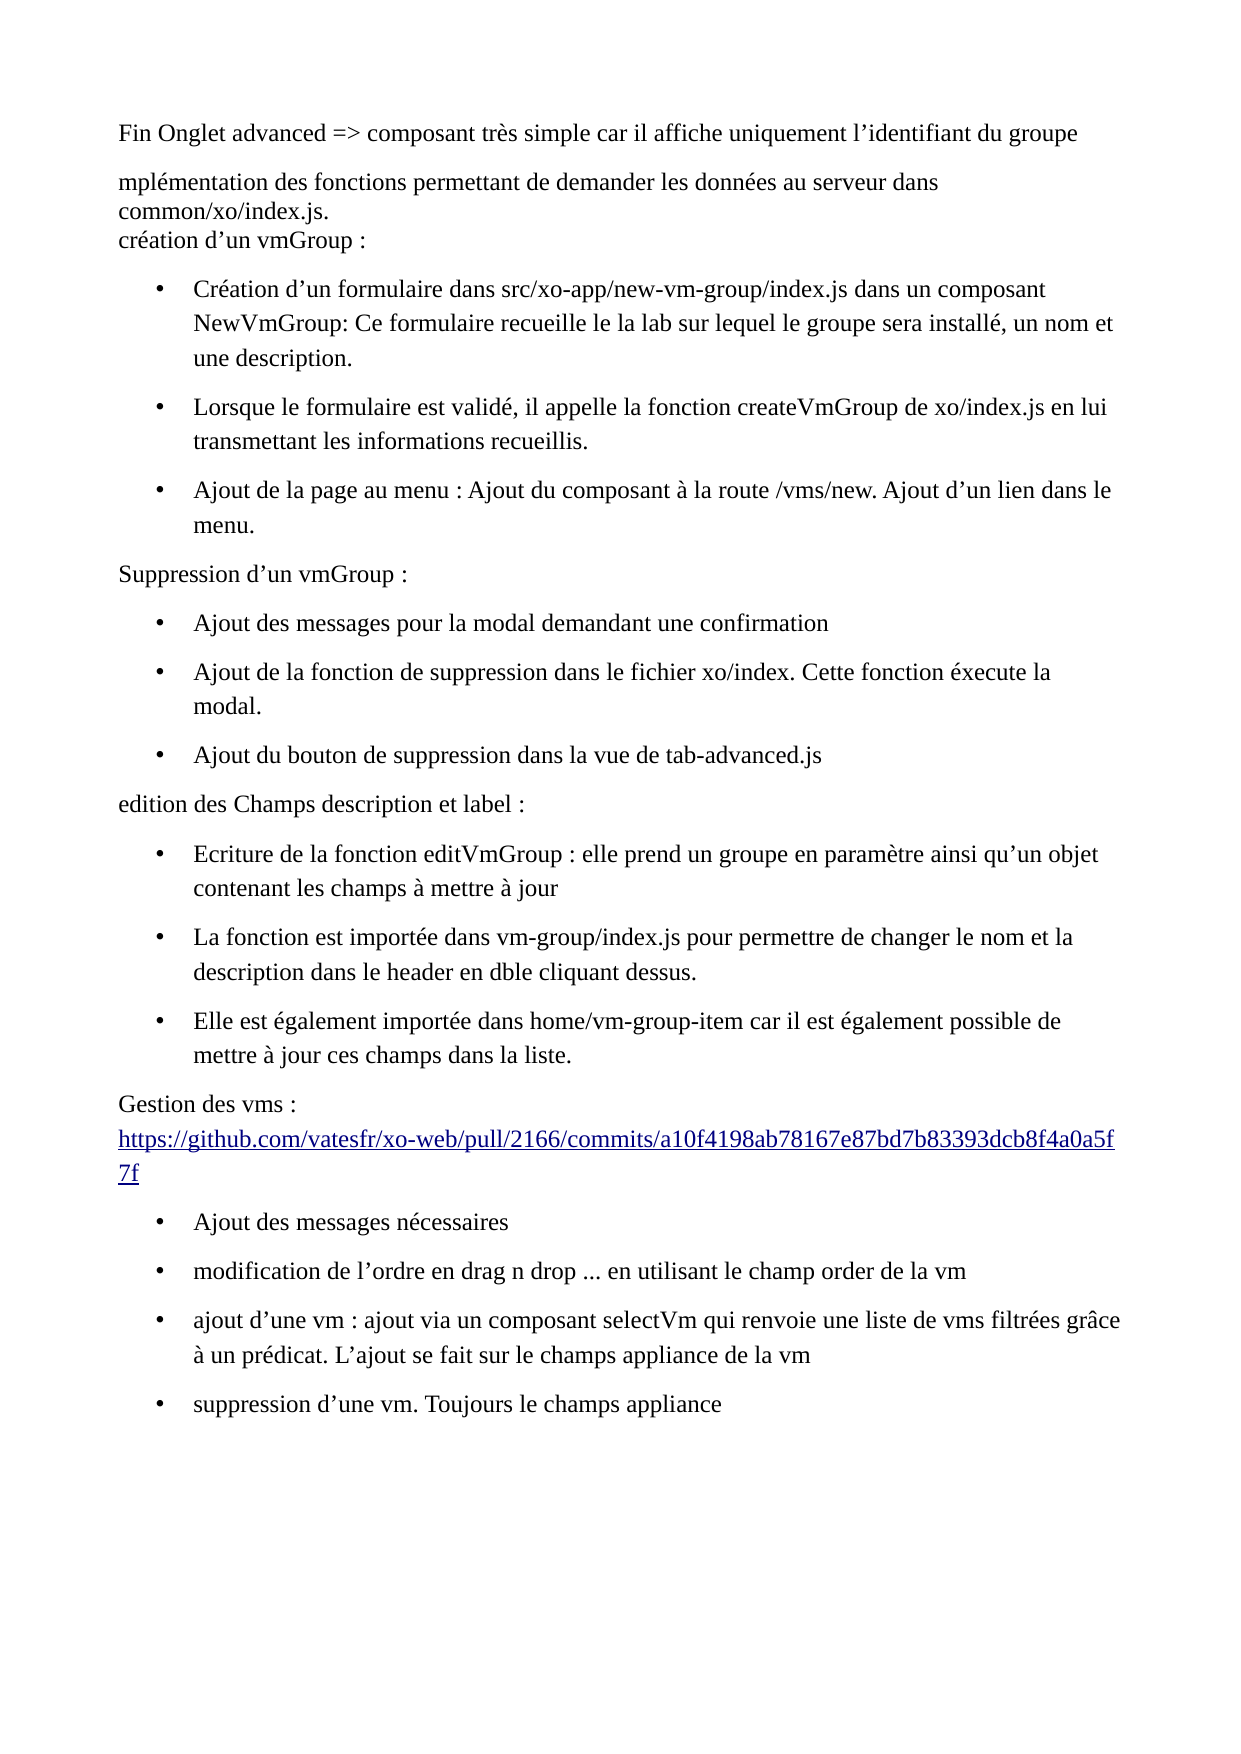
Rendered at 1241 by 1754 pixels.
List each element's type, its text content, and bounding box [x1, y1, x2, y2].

list modification de l’ordre en drag n drop ... en utilisant le champ order de la vm [156, 1256, 1122, 1285]
list Lorsque le formulaire est validé, il appelle la fonction createVmGroup de xo/index.js en lui transmettant les informations recueillis. [156, 392, 1122, 455]
list suppression d’une vm. Toujours le champs appliance [156, 1389, 1122, 1418]
text création d’un vmGroup : [118, 225, 1122, 253]
list Ecriture de la fonction editVmGroup : elle prend un groupe en paramètre ainsi qu’un objet contenant les champs à mettre à jour [156, 839, 1122, 902]
list Elle est également importée dans home/vm-group-item car il est également possible de mettre à jour ces champs dans la liste. [156, 1006, 1122, 1069]
list Ajout de la fonction de suppression dans le fichier xo/index. Cette fonction éxecute la modal. [156, 657, 1122, 720]
list ajout d’une vm : ajout via un composant selectVm qui renvoie une liste de vms filtrées grâce à un prédicat. L’ajout se fait sur le champs appliance de la vm [156, 1305, 1122, 1369]
list Ajout de la page au menu : Ajout du composant à la route /vms/new. Ajout d’un lien dans le menu. [156, 475, 1122, 538]
list Création d’un formulaire dans src/xo-app/new-vm-group/index.js dans un composant NewVmGroup: Ce formulaire recueille le la lab sur lequel le groupe sera installé, un nom et une description. [156, 274, 1122, 371]
text Fin Onglet advanced => composant très simple car il affiche uniquement l’identifiant du groupe [118, 118, 1122, 147]
list Ajout du bouton de suppression dans la vue de tab-advanced.js [156, 741, 1122, 769]
list Ajout des messages nécessaires [156, 1207, 1122, 1236]
text mplémentation des fonctions permettant de demander les données au serveur dans common/xo/index.js. [118, 167, 1122, 225]
text Suppression d’un vmGroup : [118, 559, 1122, 588]
list Ajout des messages pour la modal demandant une confirmation [156, 608, 1122, 637]
text edition des Champs description et label : [118, 789, 1122, 818]
list La fonction est importée dans vm-group/index.js pour permettre de changer le nom et la description dans le header en dble cliquant dessus. [156, 922, 1122, 985]
text Gestion des vms : https://github.com/vatesfr/xo-web/pull/2166/commits/a10f4198ab78167e87bd7b83393dcb8f4a0a5f7f [118, 1089, 1122, 1187]
